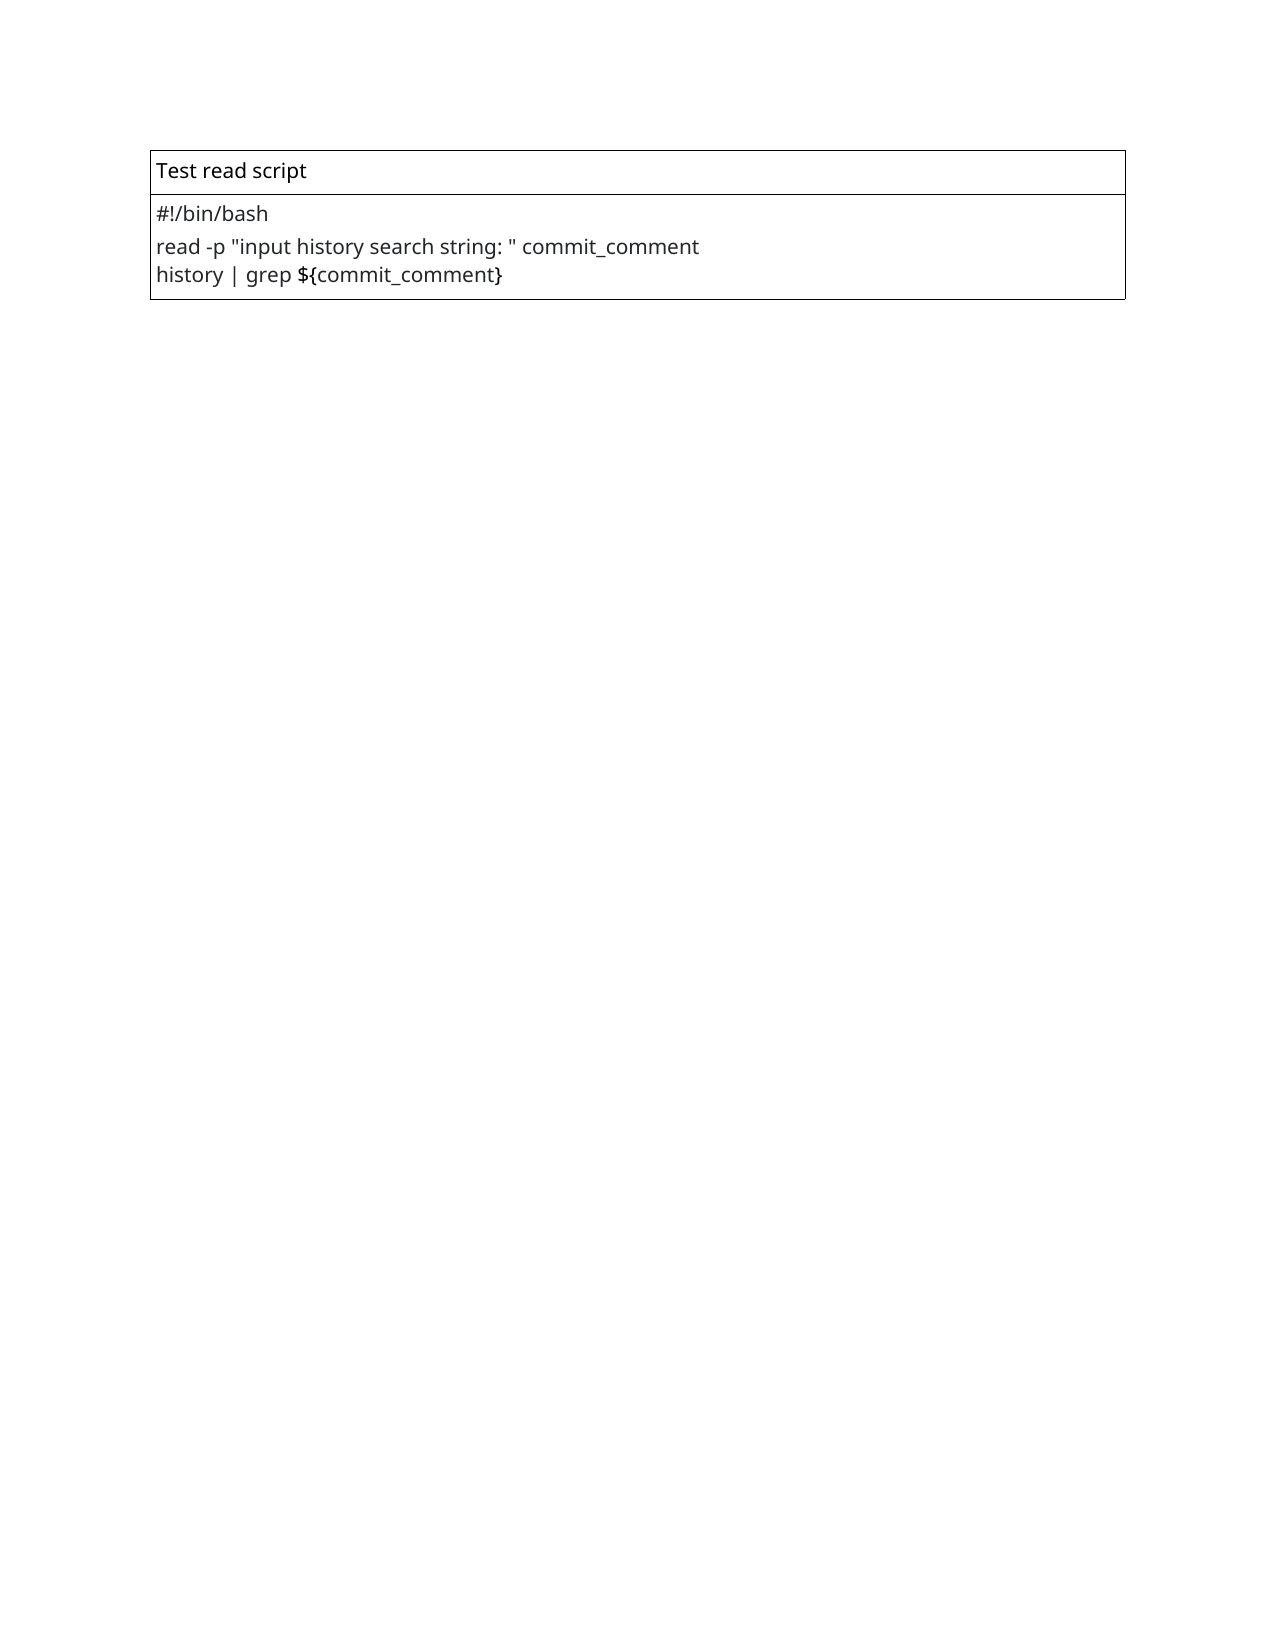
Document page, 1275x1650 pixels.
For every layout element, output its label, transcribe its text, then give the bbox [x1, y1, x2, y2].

table_cell Test read script [151, 151, 1125, 193]
table_cell #!/bin/bash read -p "input history search string: " commit_comment history | grep ${commit_comment} [151, 195, 1125, 298]
